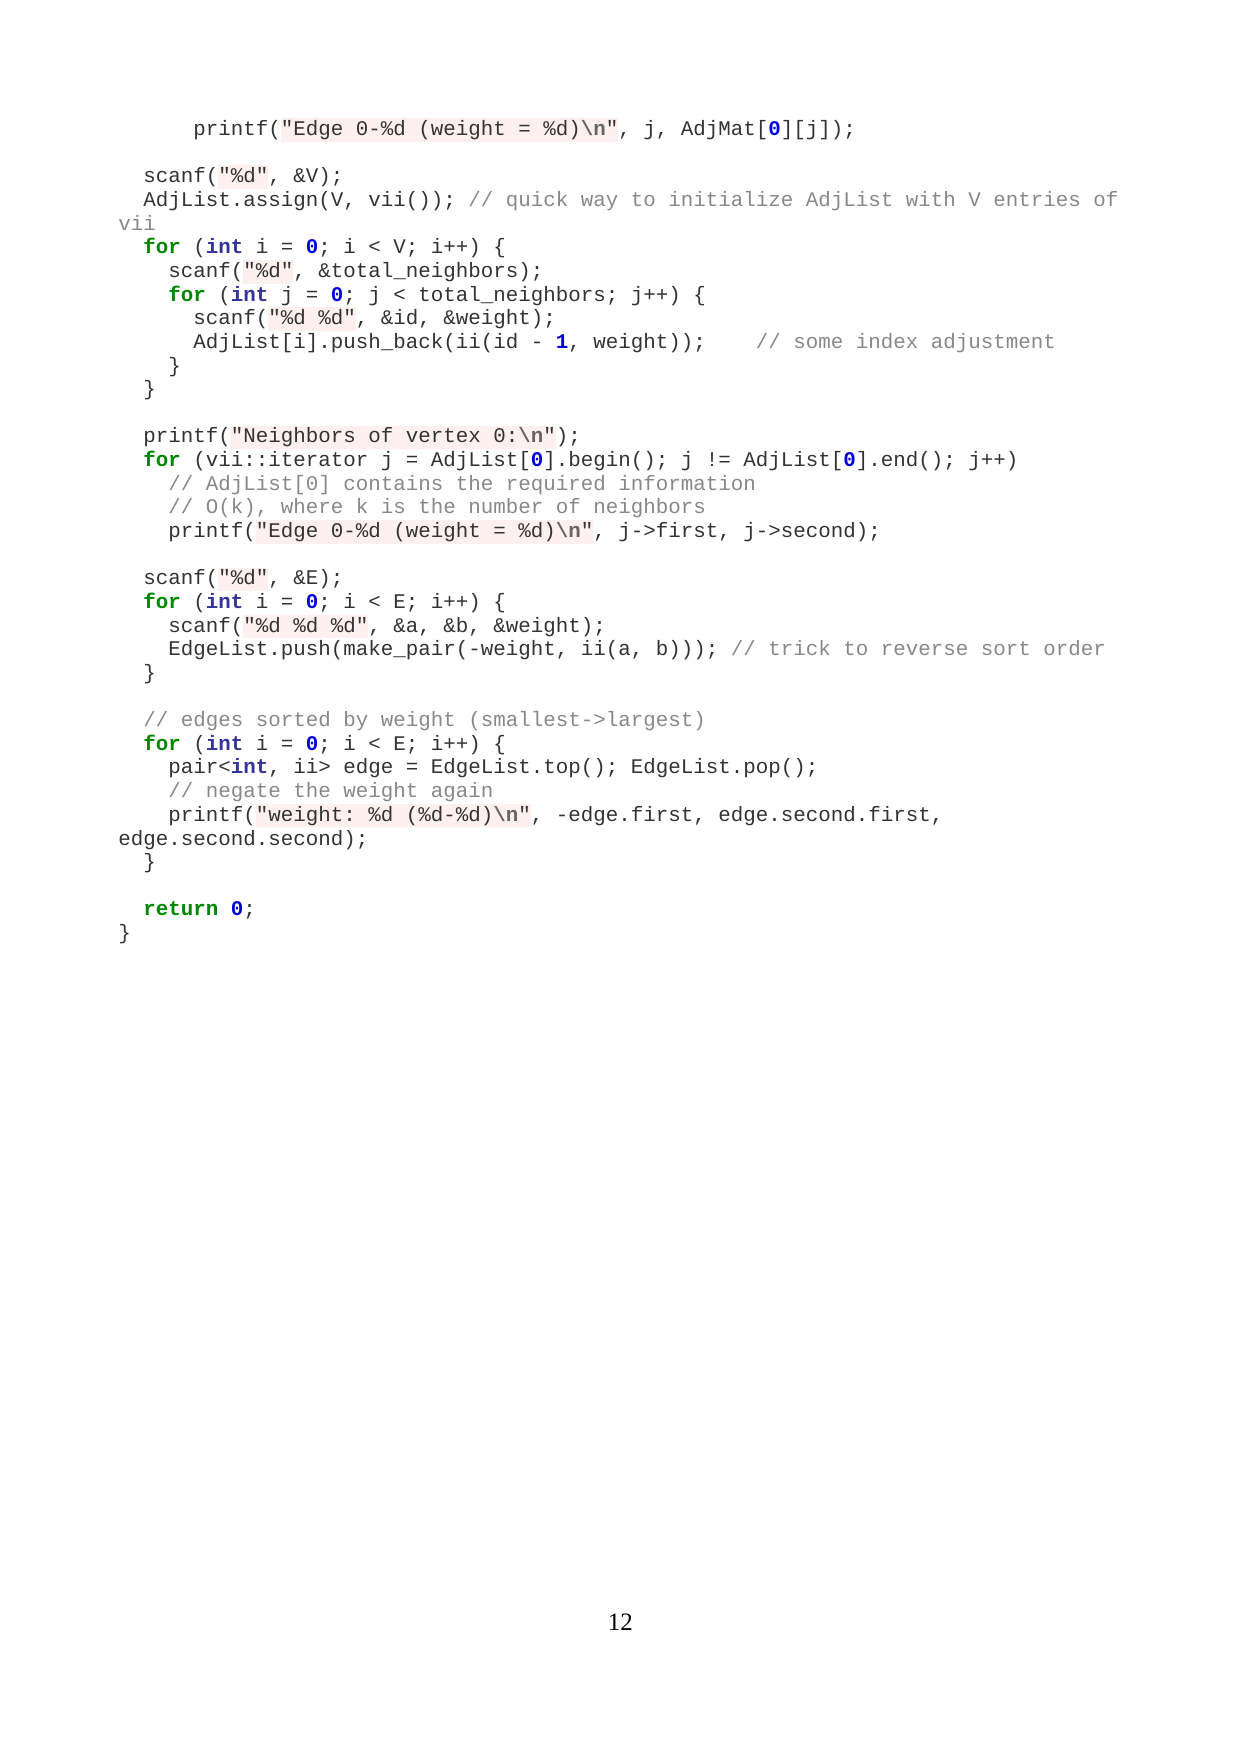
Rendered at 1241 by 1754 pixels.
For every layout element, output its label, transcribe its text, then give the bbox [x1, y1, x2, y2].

text for (vii::iterator j = AdjList[0].begin(); j != AdjList[0].end(); j++) [118, 449, 1122, 473]
text printf("weight: %d (%d-%d)\n", -edge.first, edge.second.first, edge.second.second); [118, 804, 1122, 851]
text printf("Edge 0-%d (weight = %d)\n", j->first, j->second); [118, 520, 1122, 544]
text for (int j = 0; j < total_neighbors; j++) { [118, 284, 1122, 307]
text // edges sorted by weight (smallest->largest) [118, 709, 1122, 733]
text scanf("%d %d", &id, &weight); [118, 307, 1122, 331]
text scanf("%d", &V); [118, 165, 1122, 189]
text } [118, 354, 1122, 378]
text for (int i = 0; i < V; i++) { [118, 236, 1122, 260]
text scanf("%d", &E); [118, 567, 1122, 591]
text printf("Edge 0-%d (weight = %d)\n", j, AdjMat[0][j]); [118, 118, 1122, 142]
text // O(k), where k is the number of neighbors [118, 496, 1122, 520]
text scanf("%d %d %d", &a, &b, &weight); [118, 615, 1122, 638]
text scanf("%d", &total_neighbors); [118, 260, 1122, 284]
text } [118, 378, 1122, 402]
text for (int i = 0; i < E; i++) { [118, 591, 1122, 615]
text EdgeList.push(make_pair(-weight, ii(a, b))); // trick to reverse sort order [118, 638, 1122, 662]
text return 0; [118, 898, 1122, 922]
text } [118, 851, 1122, 875]
text pair<int, ii> edge = EdgeList.top(); EdgeList.pop(); [118, 757, 1122, 780]
text } [118, 662, 1122, 686]
text } [118, 922, 1122, 946]
text for (int i = 0; i < E; i++) { [118, 733, 1122, 757]
text AdjList[i].push_back(ii(id - 1, weight)); // some index adjustment [118, 331, 1122, 354]
text // negate the weight again [118, 780, 1122, 804]
text printf("Neighbors of vertex 0:\n"); [118, 426, 1122, 449]
text // AdjList[0] contains the required information [118, 473, 1122, 496]
text AdjList.assign(V, vii()); // quick way to initialize AdjList with V entries of vii [118, 189, 1122, 236]
